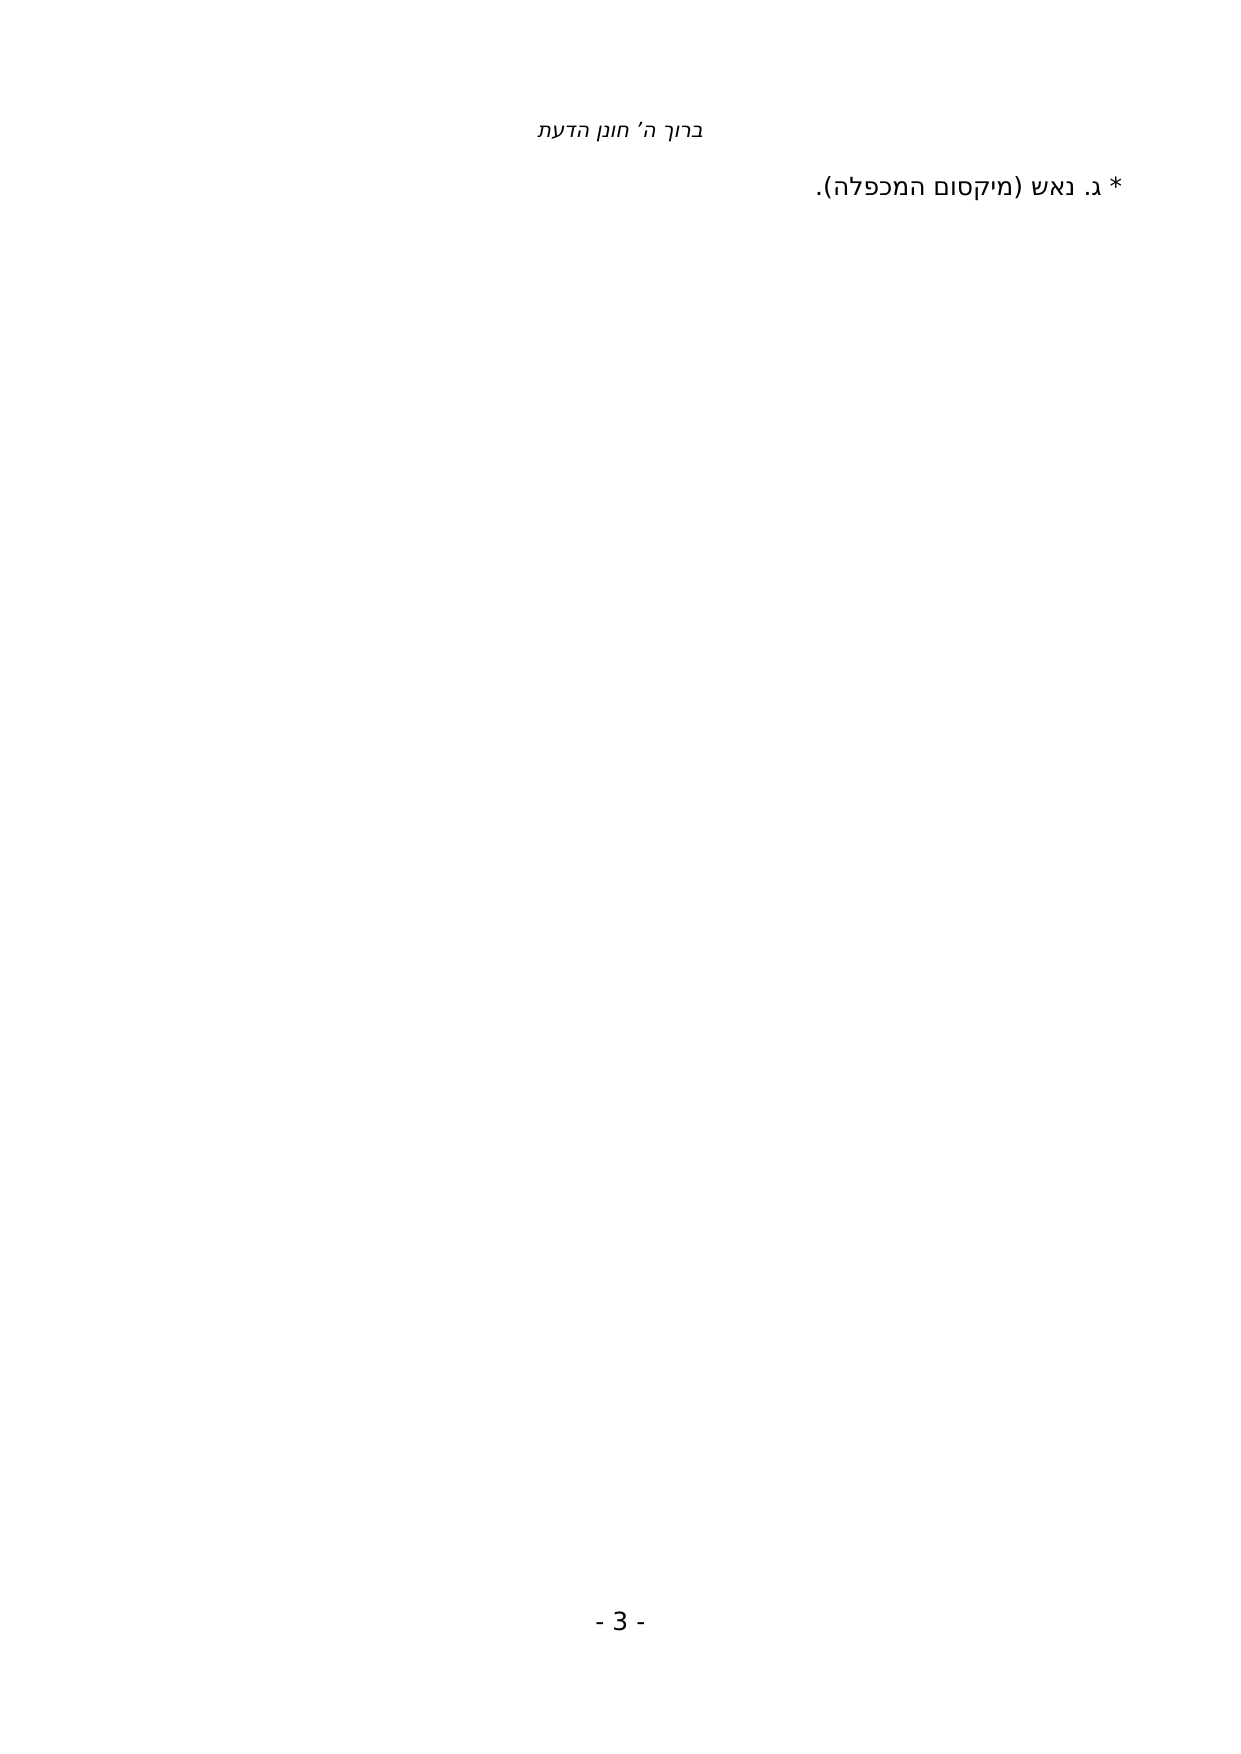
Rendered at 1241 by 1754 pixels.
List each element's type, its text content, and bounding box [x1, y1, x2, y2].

text * ג. נאש (מיקסום המכפלה). [118, 172, 1122, 201]
